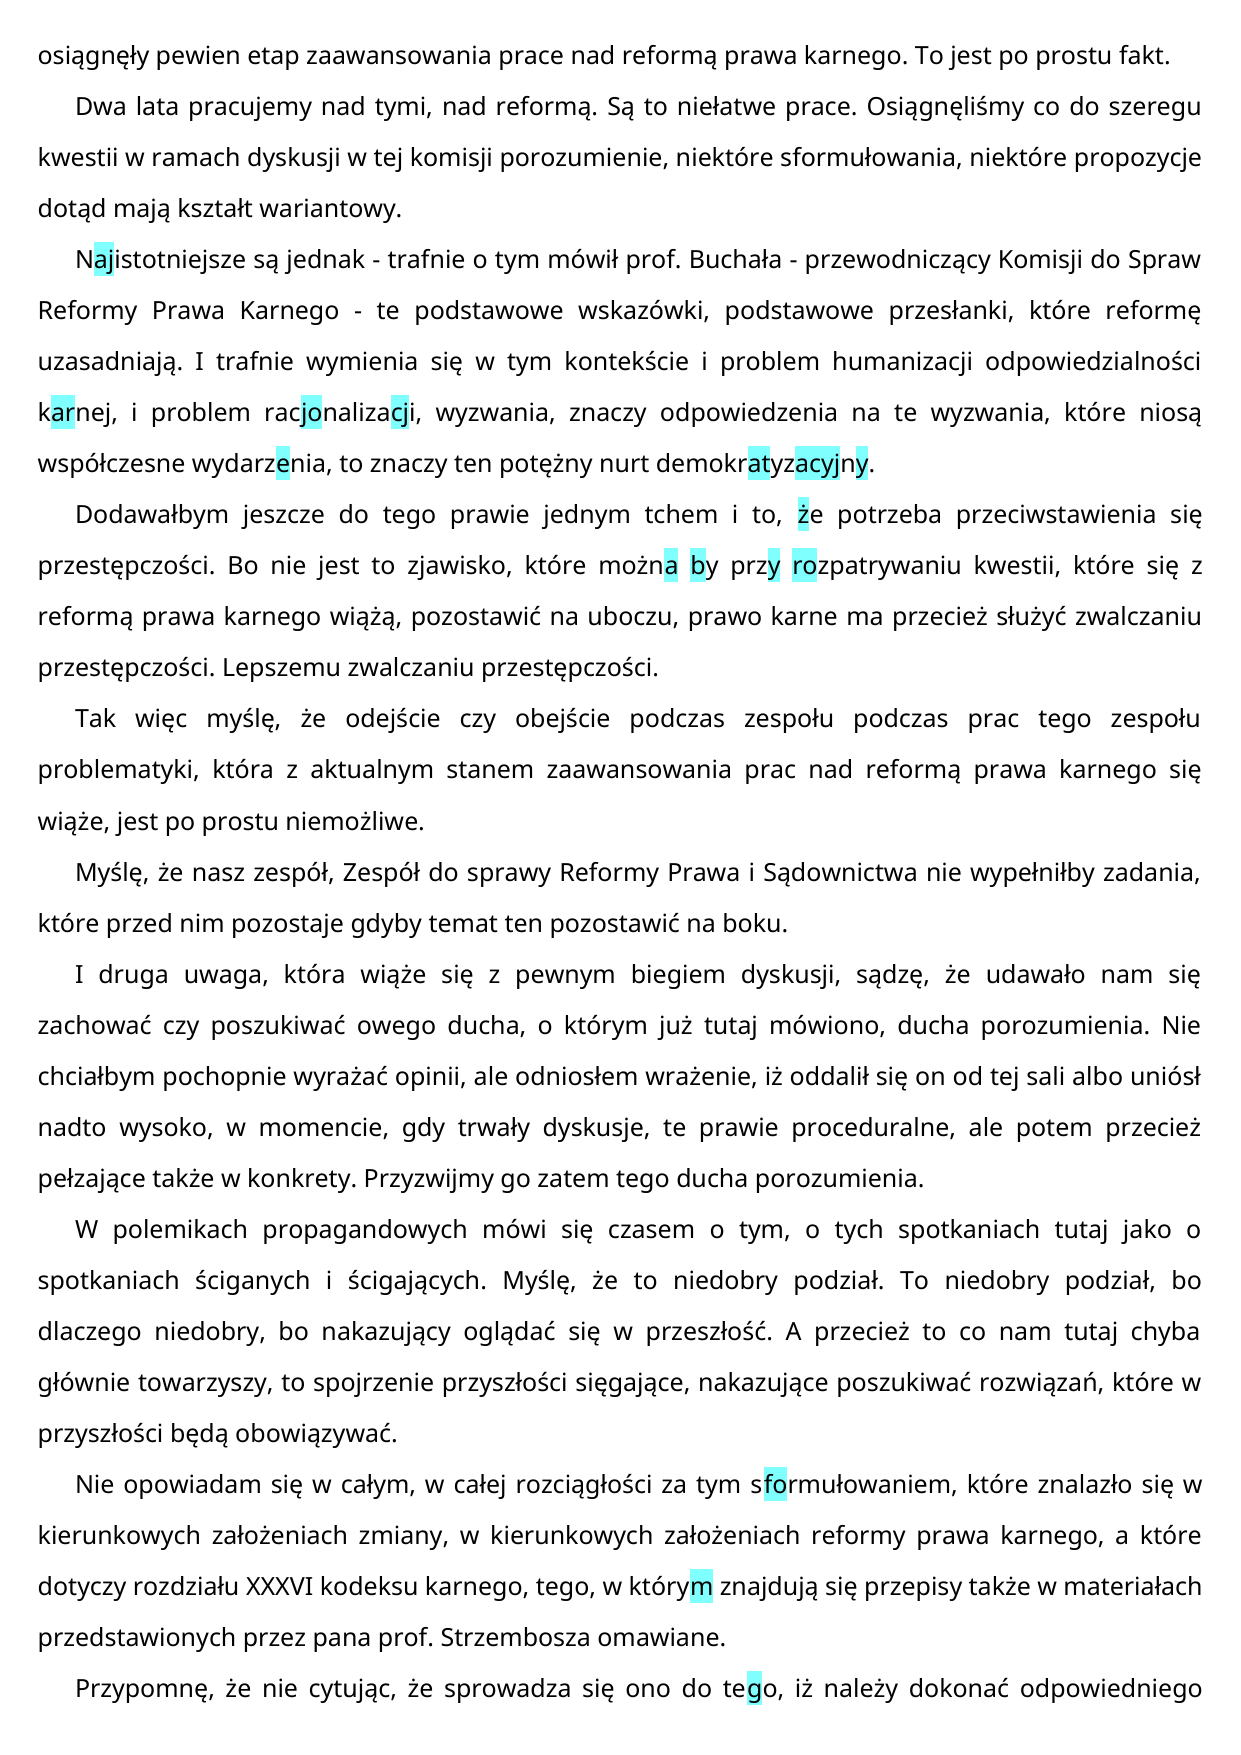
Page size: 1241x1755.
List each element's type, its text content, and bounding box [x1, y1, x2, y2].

text W polemikach propagandowych mówi się czasem o tym, o tych spotkaniach tutaj jako o spotkaniach ściganych i ścigających. Myślę, że to niedobry podział. To niedobry podział, bo dlaczego niedobry, bo nakazujący oglądać się w przeszłość. A przecież to co nam tutaj chyba głównie towarzyszy, to spojrzenie przyszłości sięgające, nakazujące poszukiwać rozwiązań, które w przyszłości będą obowiązywać. [37, 1211, 1203, 1450]
text Myślę, że nasz zespół, Zespół do sprawy Reformy Prawa i Sądownictwa nie wypełniłby zadania, które przed nim pozostaje gdyby temat ten pozostawić na boku. [37, 854, 1203, 939]
text Dodawałbym jeszcze do tego prawie jednym tchem i to, że potrzeba przeciwstawienia się przestępczości. Bo nie jest to zjawisko, które można by przy rozpatrywaniu kwestii, które się z reformą prawa karnego wiążą, pozostawić na uboczu, prawo karne ma przecież służyć zwalczaniu przestępczości. Lepszemu zwalczaniu przestępczości. [37, 497, 1203, 684]
text I druga uwaga, która wiąże się z pewnym biegiem dyskusji, sądzę, że udawało nam się zachować czy poszukiwać owego ducha, o którym już tutaj mówiono, ducha porozumienia. Nie chciałbym pochopnie wyrażać opinii, ale odniosłem wrażenie, iż oddalił się on od tej sali albo uniósł nadto wysoko, w momencie, gdy trwały dyskusje, te prawie proceduralne, ale potem przecież pełzające także w konkrety. Przyzwijmy go zatem tego ducha porozumienia. [37, 956, 1203, 1194]
text Tak więc myślę, że odejście czy obejście podczas zespołu podczas prac tego zespołu problematyki, która z aktualnym stanem zaawansowania prac nad reformą prawa karnego się wiąże, jest po prostu niemożliwe. [37, 701, 1203, 837]
text osiągnęły pewien etap zaawansowania prace nad reformą prawa karnego. To jest po prostu fakt. [37, 37, 1203, 72]
text Przypomnę, że nie cytując, że sprowadza się ono do tego, iż należy dokonać odpowiedniego [37, 1671, 1203, 1705]
text Nie opowiadam się w całym, w całej rozciągłości za tym sformułowaniem, które znalazło się w kierunkowych założeniach zmiany, w kierunkowych założeniach reformy prawa karnego, a które dotyczy rozdziału XXXVI kodeksu karnego, tego, w którym znajdują się przepisy także w materiałach przedstawionych przez pana prof. Strzembosza omawiane. [37, 1467, 1203, 1654]
text Najistotniejsze są jednak - trafnie o tym mówił prof. Buchała - przewodniczący Komisji do Spraw Reformy Prawa Karnego - te podstawowe wskazówki, podstawowe przesłanki, które reformę uzasadniają. I trafnie wymienia się w tym kontekście i problem humanizacji odpowiedzialności karnej, i problem racjonalizacji, wyzwania, znaczy odpowiedzenia na te wyzwania, które niosą współczesne wydarzenia, to znaczy ten potężny nurt demokratyzacyjny. [37, 242, 1203, 480]
text Dwa lata pracujemy nad tymi, nad reformą. Są to niełatwe prace. Osiągnęliśmy co do szeregu kwestii w ramach dyskusji w tej komisji porozumienie, niektóre sformułowania, niektóre propozycje dotąd mają kształt wariantowy. [37, 88, 1203, 225]
